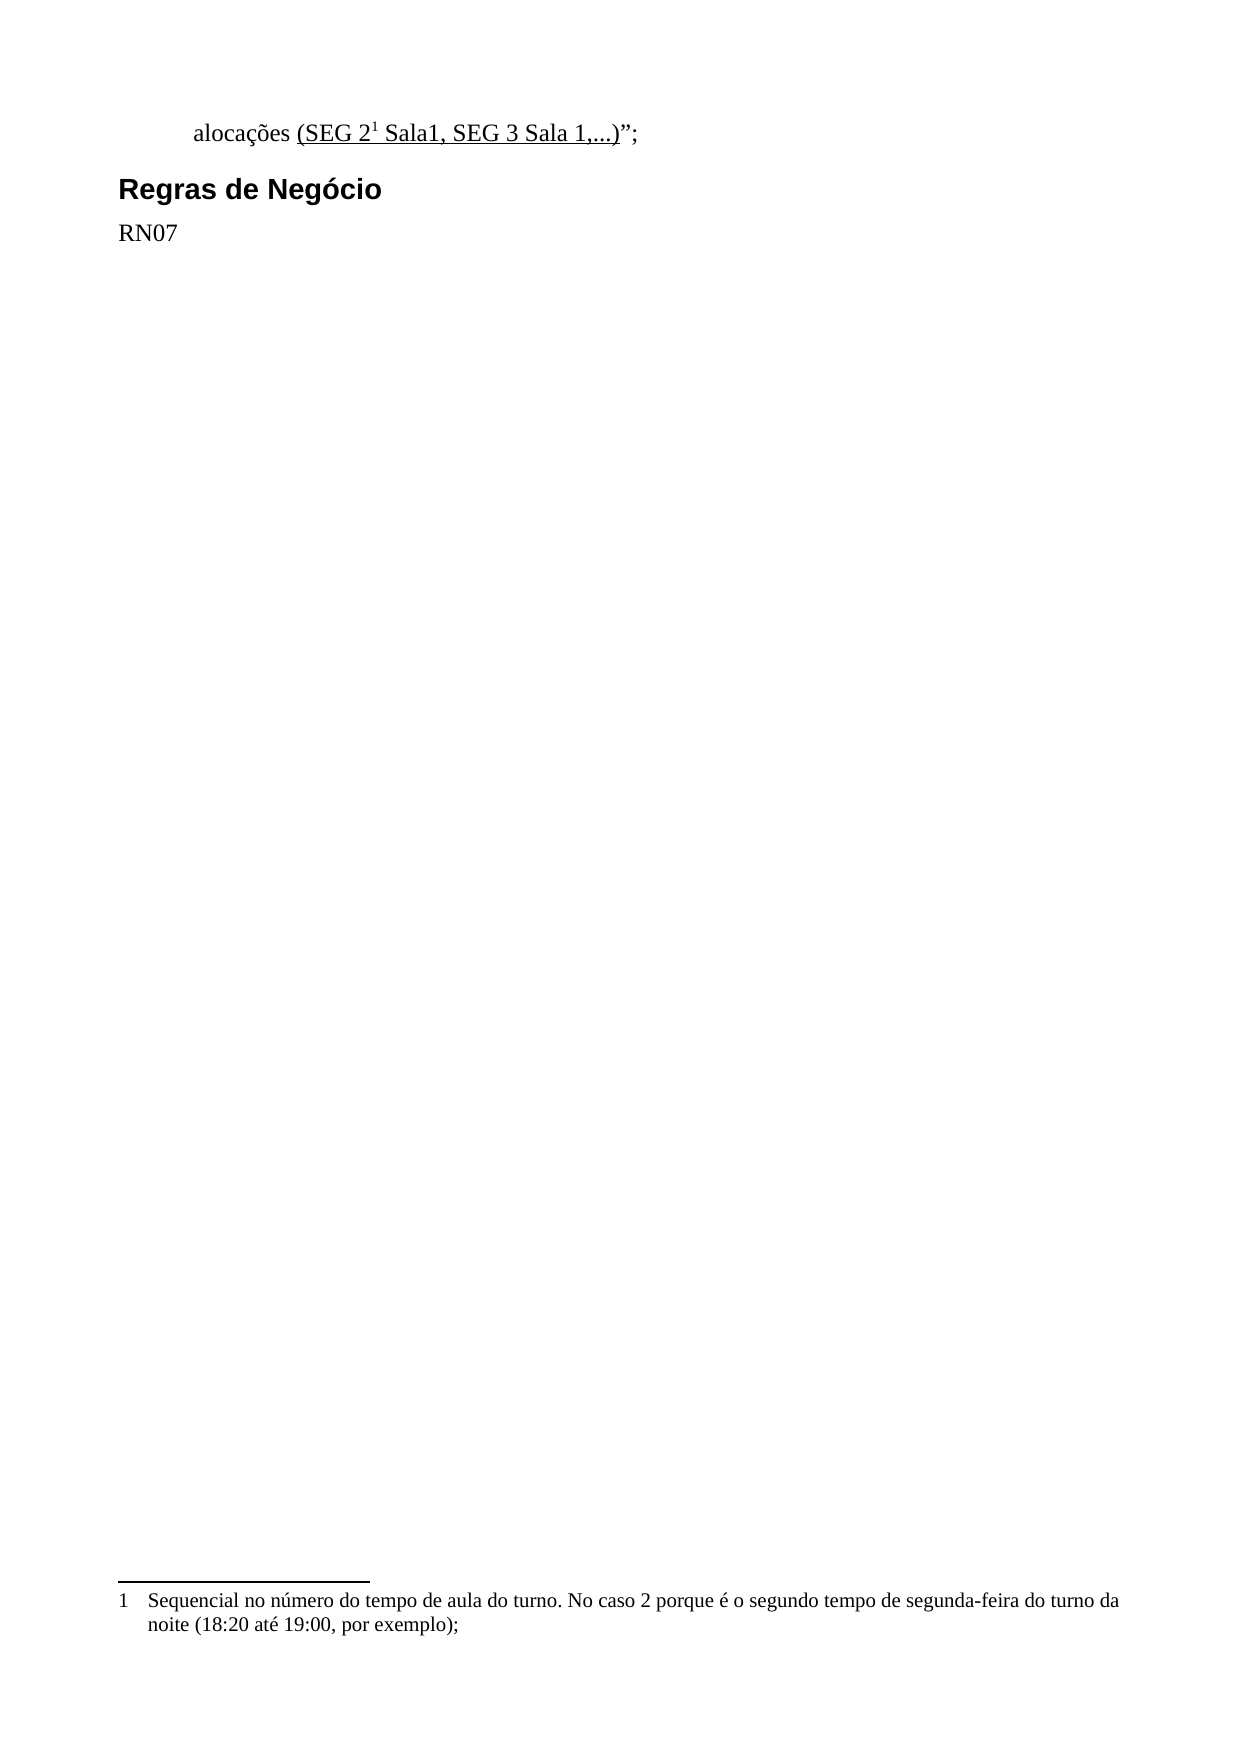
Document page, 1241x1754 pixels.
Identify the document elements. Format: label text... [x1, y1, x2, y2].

list Sequencial no número do tempo de aula do turno. No caso 2 porque é o segundo tempo de segunda-feira do turno da noite (18:20 até 19:00, por exemplo); [118, 1588, 1122, 1636]
text RN07 [118, 218, 1122, 247]
subtitle Regras de Negócio [118, 172, 1122, 205]
list alocações (SEG 2 Sala1, SEG 3 Sala 1,...)”; [156, 118, 1122, 147]
